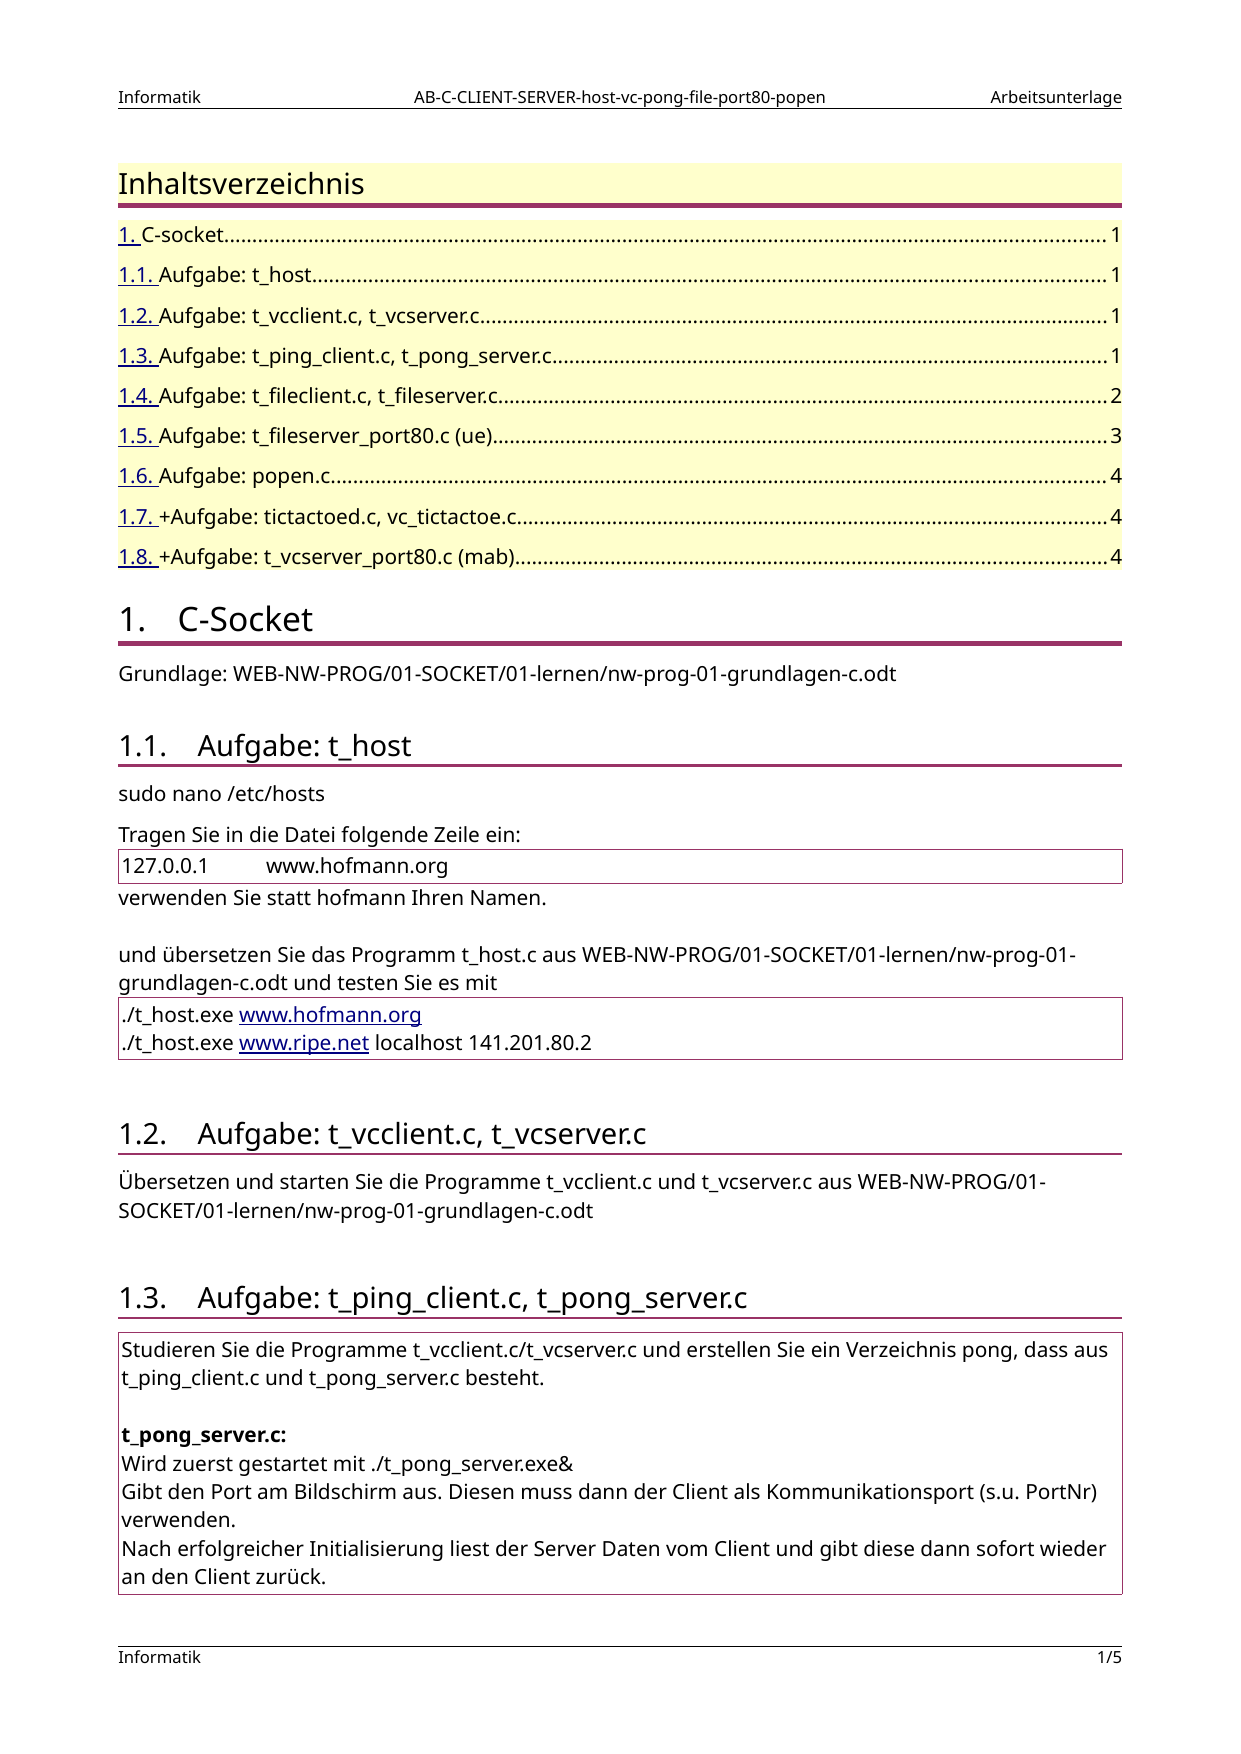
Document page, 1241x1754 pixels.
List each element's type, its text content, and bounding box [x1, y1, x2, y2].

text ./t_host.exe www.ripe.net localhost 141.201.80.2 [119, 1025, 1122, 1059]
text sudo nano /etc/hosts [118, 779, 1122, 807]
subtitle C-Socket [118, 595, 1122, 641]
text t_pong_server.c: [119, 1417, 1122, 1446]
text Übersetzen und starten Sie die Programme t_vcclient.c und t_vcserver.c aus WEB-NW-PROG/01-SOCKET/01-lernen/nw-prog-01-grundlagen-c.odt [118, 1167, 1122, 1224]
text Studieren Sie die Programme t_vcclient.c/t_vcserver.c und erstellen Sie ein Verzeichnis pong, dass aus t_ping_client.c und t_pong_server.c besteht. [119, 1333, 1122, 1389]
text verwenden Sie statt hofmann Ihren Namen. [118, 884, 1122, 911]
text Nach erfolgreicher Initialisierung liest der Server Daten vom Client und gibt diese dann sofort wieder an den Client zurück. [119, 1531, 1122, 1594]
subtitle Aufgabe: t_ping_client.c, t_pong_server.c [118, 1278, 1122, 1317]
text 127.0.0.1 www.hofmann.org [119, 850, 1122, 883]
text 1.5. Aufgabe: t_fileserver_port80.c (ue) 3 [118, 421, 1122, 450]
text 1.2. Aufgabe: t_vcclient.c, t_vcserver.c 1 [118, 301, 1122, 329]
text 1.3. Aufgabe: t_ping_client.c, t_pong_server.c 1 [118, 341, 1122, 369]
text 1.1. Aufgabe: t_host 1 [118, 261, 1122, 289]
text 1.6. Aufgabe: popen.c 4 [118, 462, 1122, 490]
text ./t_host.exe www.hofmann.org [119, 998, 1122, 1025]
text 1. C-socket 1 [118, 220, 1122, 249]
text 1.4. Aufgabe: t_fileclient.c, t_fileserver.c 2 [118, 381, 1122, 409]
text und übersetzen Sie das Programm t_host.c aus WEB-NW-PROG/01-SOCKET/01-lernen/nw-prog-01-grundlagen-c.odt und testen Sie es mit [118, 940, 1122, 997]
subtitle Inhaltsverzeichnis [118, 163, 1122, 203]
text Gibt den Port am Bildschirm aus. Diesen muss dann der Client als Kommunikationsport (s.u. PortNr) verwenden. [119, 1474, 1122, 1531]
text 1.7. +Aufgabe: tictactoed.c, vc_tictactoe.c 4 [118, 502, 1122, 530]
text 1.8. +Aufgabe: t_vcserver_port80.c (mab) 4 [118, 542, 1122, 570]
subtitle Aufgabe: t_vcclient.c, t_vcserver.c [118, 1113, 1122, 1153]
text Wird zuerst gestartet mit ./t_pong_server.exe& [119, 1446, 1122, 1474]
subtitle Aufgabe: t_host [118, 725, 1122, 764]
text Tragen Sie in die Datei folgende Zeile ein: [118, 820, 1122, 848]
text Grundlage: WEB-NW-PROG/01-SOCKET/01-lernen/nw-prog-01-grundlagen-c.odt [118, 659, 1122, 687]
